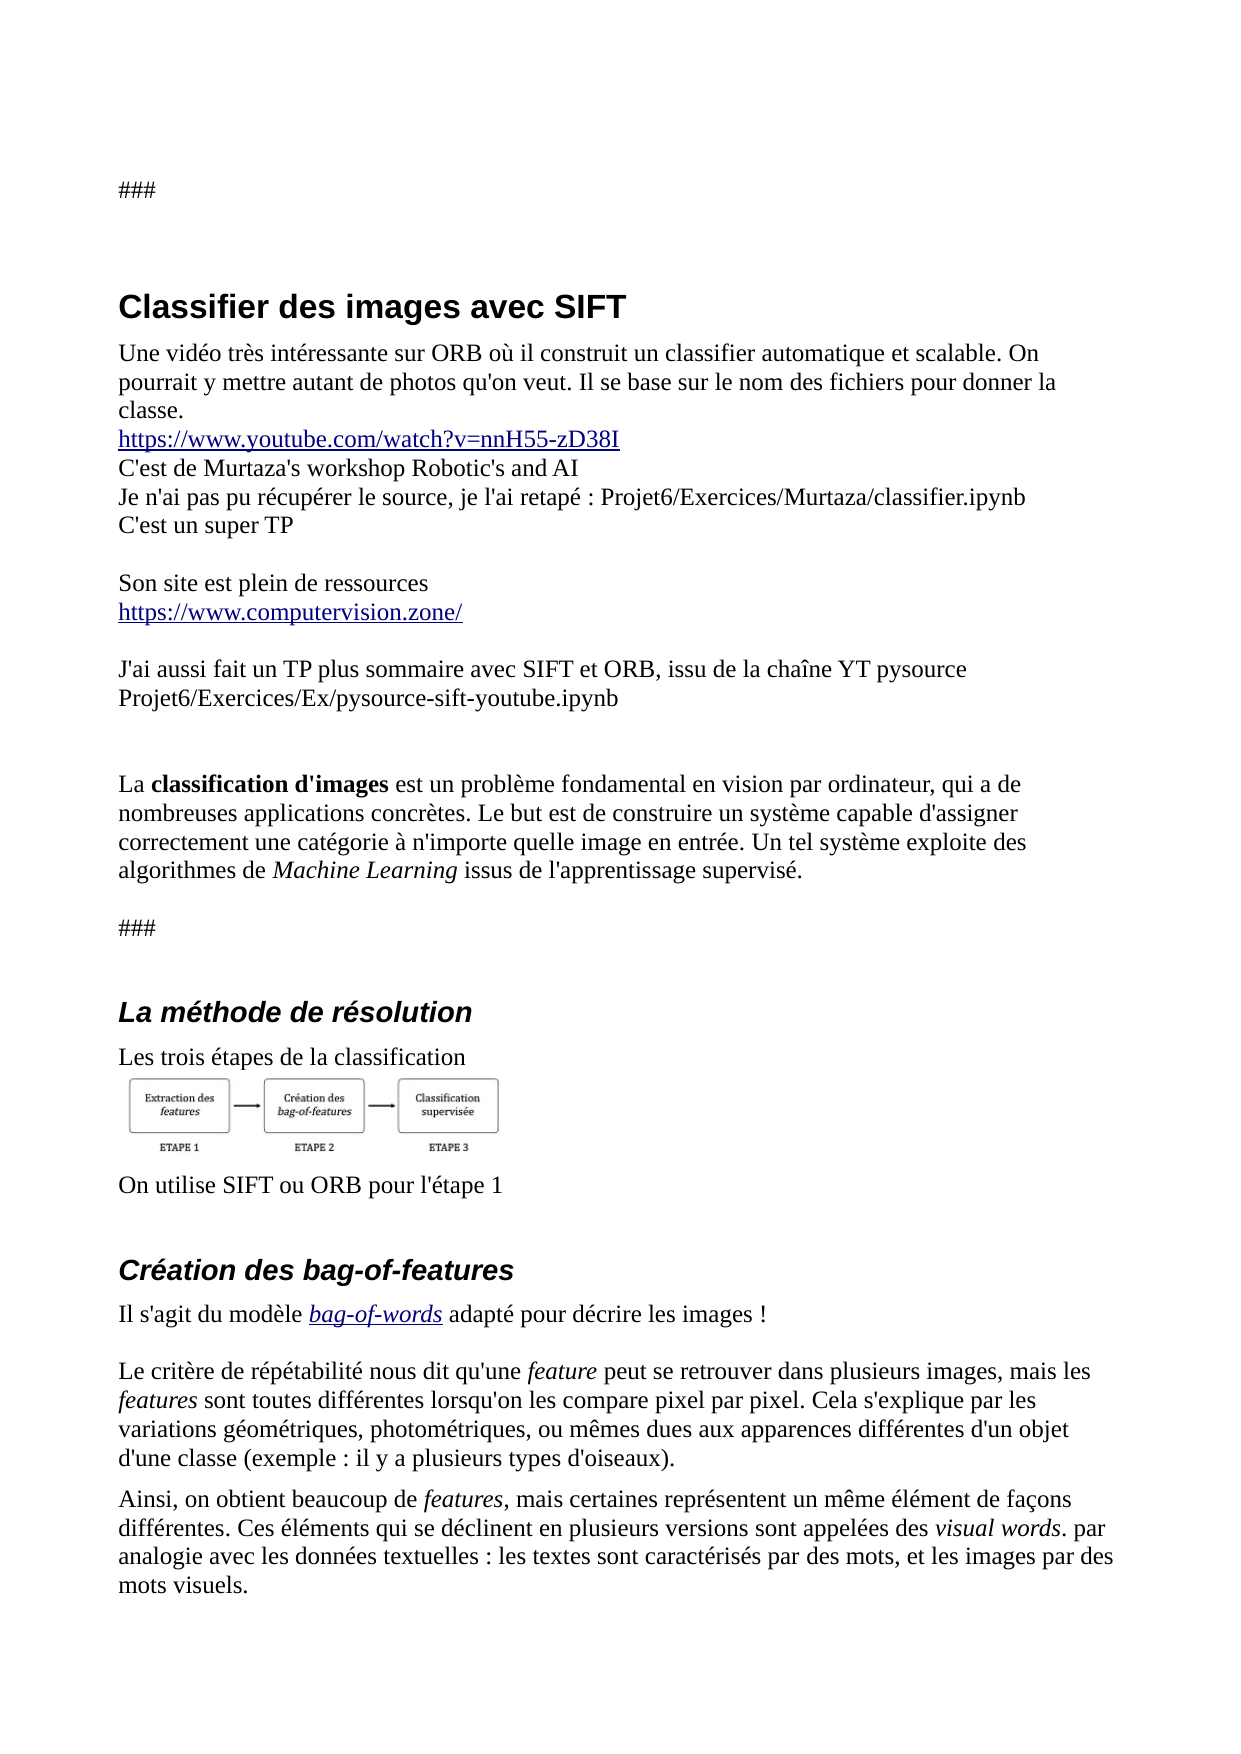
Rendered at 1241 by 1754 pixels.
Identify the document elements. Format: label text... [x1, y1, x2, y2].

text https://www.youtube.com/watch?v=nnH55-zD38I [118, 424, 1122, 453]
text C'est de Murtaza's workshop Robotic's and AI [118, 453, 1122, 482]
text https://www.computervision.zone/ [118, 597, 1122, 626]
subtitle La méthode de résolution [118, 996, 1122, 1029]
text Son site est plein de ressources [118, 568, 1122, 597]
text J'ai aussi fait un TP plus sommaire avec SIFT et ORB, issu de la chaîne YT pysource [118, 654, 1122, 683]
text Les trois étapes de la classification [118, 1042, 1122, 1070]
text Il s'agit du modèle bag-of-words adapté pour décrire les images ! [118, 1299, 1122, 1328]
text On utilise SIFT ou ORB pour l'étape 1 [118, 1170, 1122, 1199]
text C'est un super TP [118, 511, 1122, 539]
text Ainsi, on obtient beaucoup de features, mais certaines représentent un même élément de façons différentes. Ces éléments qui se déclinent en plusieurs versions sont appelées des visual words. par analogie avec les données textuelles : les textes sont caractérisés par des mots, et les images par des mots visuels. [118, 1484, 1122, 1599]
text ### [118, 913, 1122, 942]
subtitle Création des bag-of-features [118, 1253, 1122, 1286]
text Projet6/Exercices/Ex/pysource-sift-youtube.ipynb [118, 683, 1122, 712]
picture [118, 1070, 508, 1171]
text Je n'ai pas pu récupérer le source, je l'ai retapé : Projet6/Exercices/Murtaza/classifier.ipynb [118, 482, 1122, 511]
text Une vidéo très intéressante sur ORB où il construit un classifier automatique et scalable. On pourrait y mettre autant de photos qu'on veut. Il se base sur le nom des fichiers pour donner la classe. [118, 338, 1122, 424]
text La classification d'images est un problème fondamental en vision par ordinateur, qui a de nombreuses applications concrètes. Le but est de construire un système capable d'assigner correctement une catégorie à n'importe quelle image en entrée. Un tel système exploite des algorithmes de Machine Learning issus de l'apprentissage supervisé. [118, 769, 1122, 884]
text ### [118, 176, 1122, 204]
text Le critère de répétabilité nous dit qu'une feature peut se retrouver dans plusieurs images, mais les features sont toutes différentes lorsqu'on les compare pixel par pixel. Cela s'explique par les variations géométriques, photométriques, ou mêmes dues aux apparences différentes d'un objet d'une classe (exemple : il y a plusieurs types d'oiseaux). [118, 1356, 1122, 1471]
subtitle Classifier des images avec SIFT [118, 287, 1122, 326]
